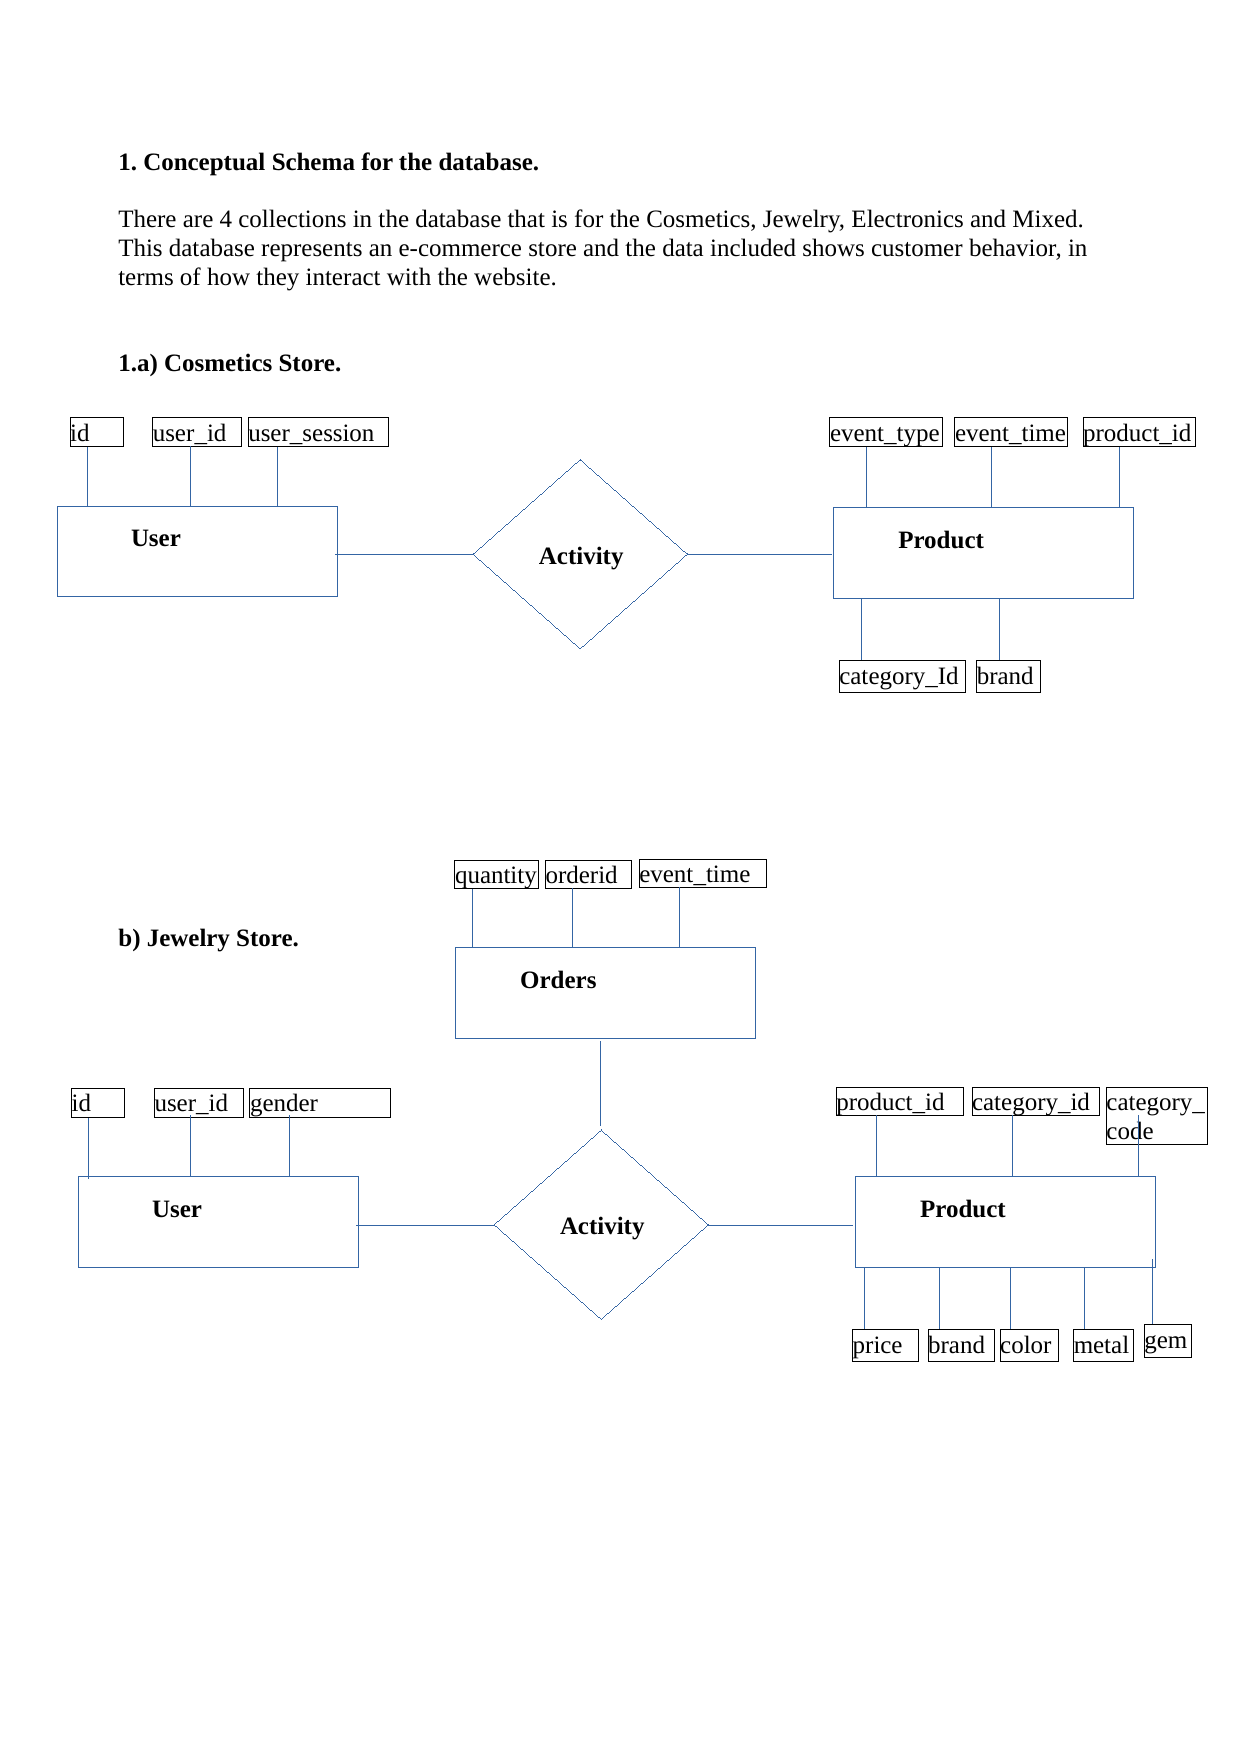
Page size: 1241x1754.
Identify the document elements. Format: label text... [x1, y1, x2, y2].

text [573, 923, 679, 947]
text There are 4 collections in the database that is for the Cosmetics, Jewelry, Electronics and Mixed. This database represents an e-commerce store and the data included shows customer behavior, in terms of how they interact with the website. [118, 204, 1122, 291]
text 1.a) Cosmetics Store. [118, 348, 1122, 377]
text [473, 923, 572, 947]
text [680, 923, 1122, 952]
text 1. Conceptual Schema for the database. [118, 147, 1122, 176]
text b) Jewelry Store. [118, 923, 472, 952]
